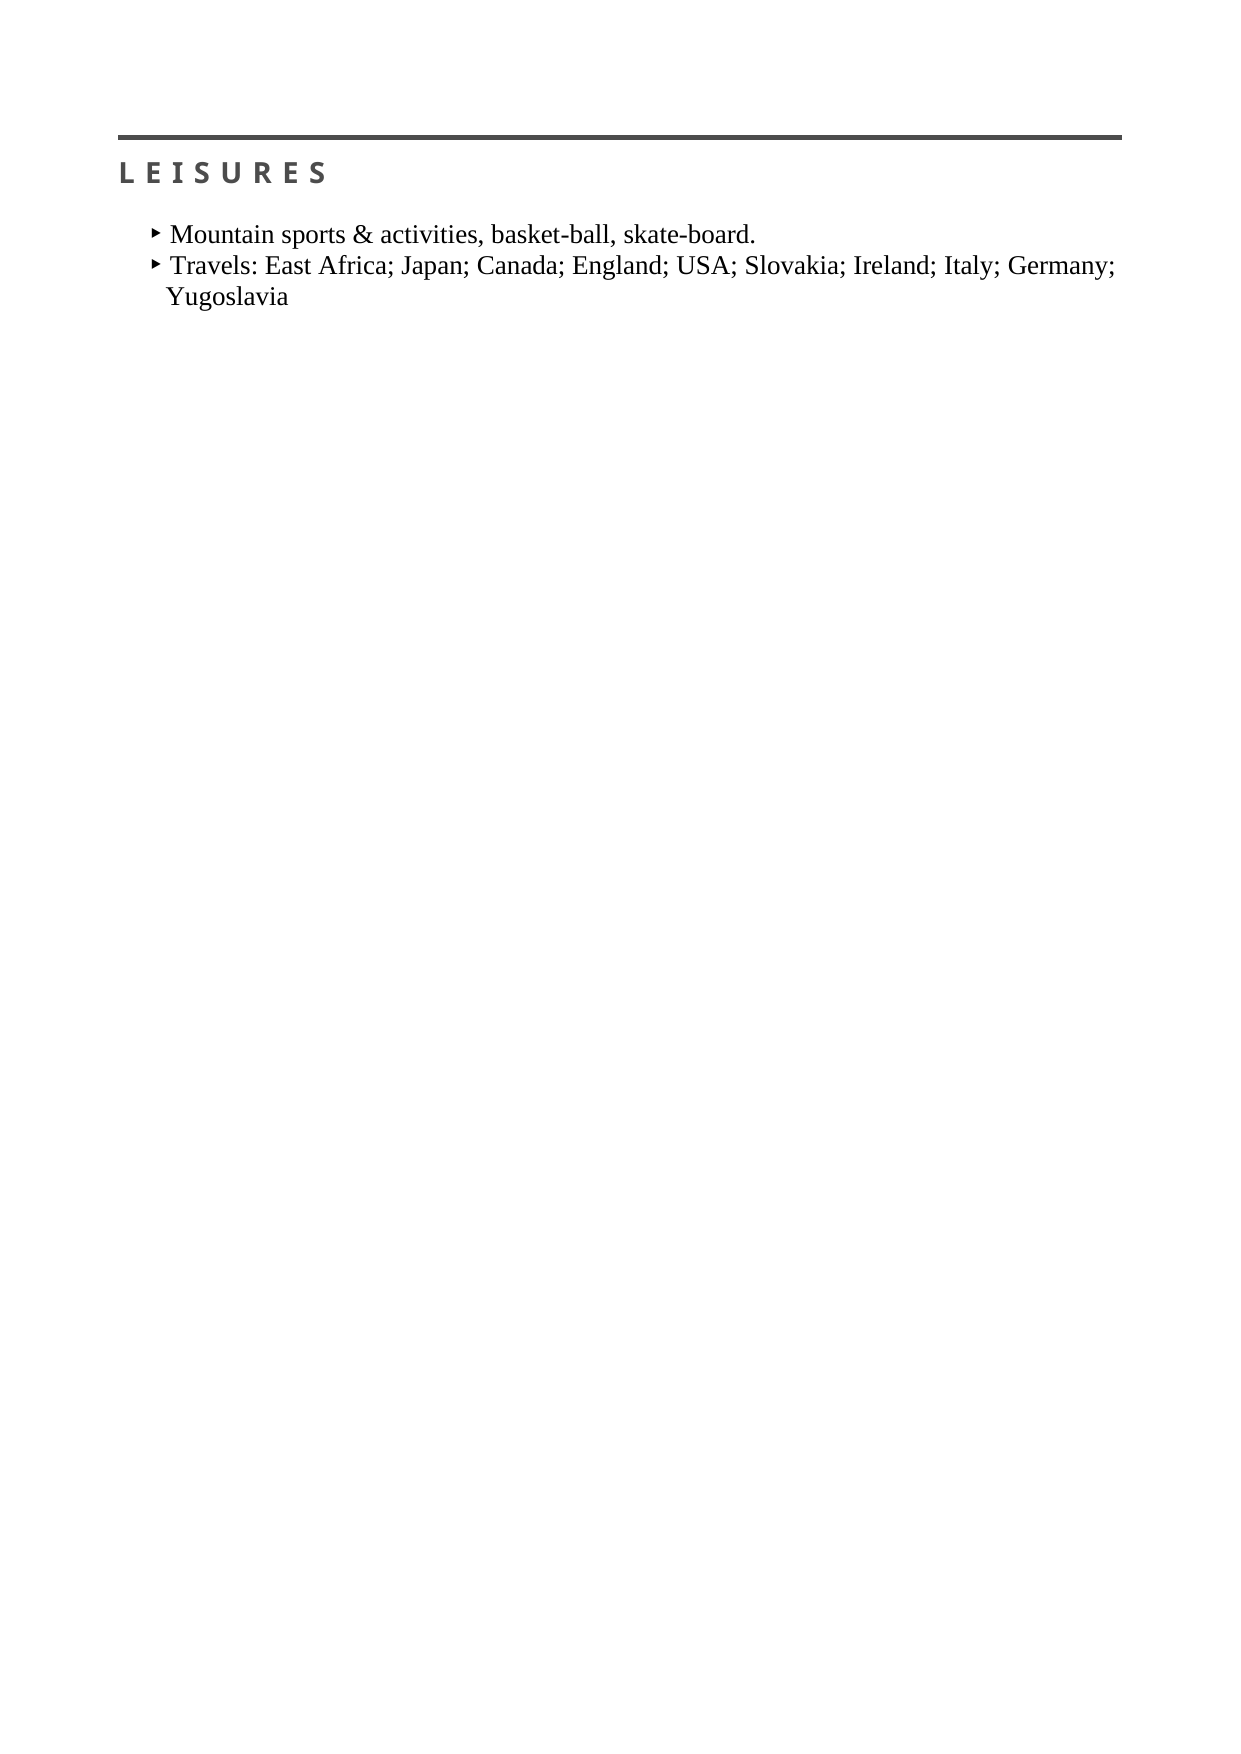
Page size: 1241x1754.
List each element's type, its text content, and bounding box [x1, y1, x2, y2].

subtitle leisures [118, 140, 1122, 209]
list Mountain sports & activities, basket‑ball, skate‑board. [148, 218, 1122, 250]
list Travels: East Africa; Japan; Canada; England; USA; Slovakia; Ireland; Italy; Germany; Yugoslavia [148, 250, 1122, 311]
